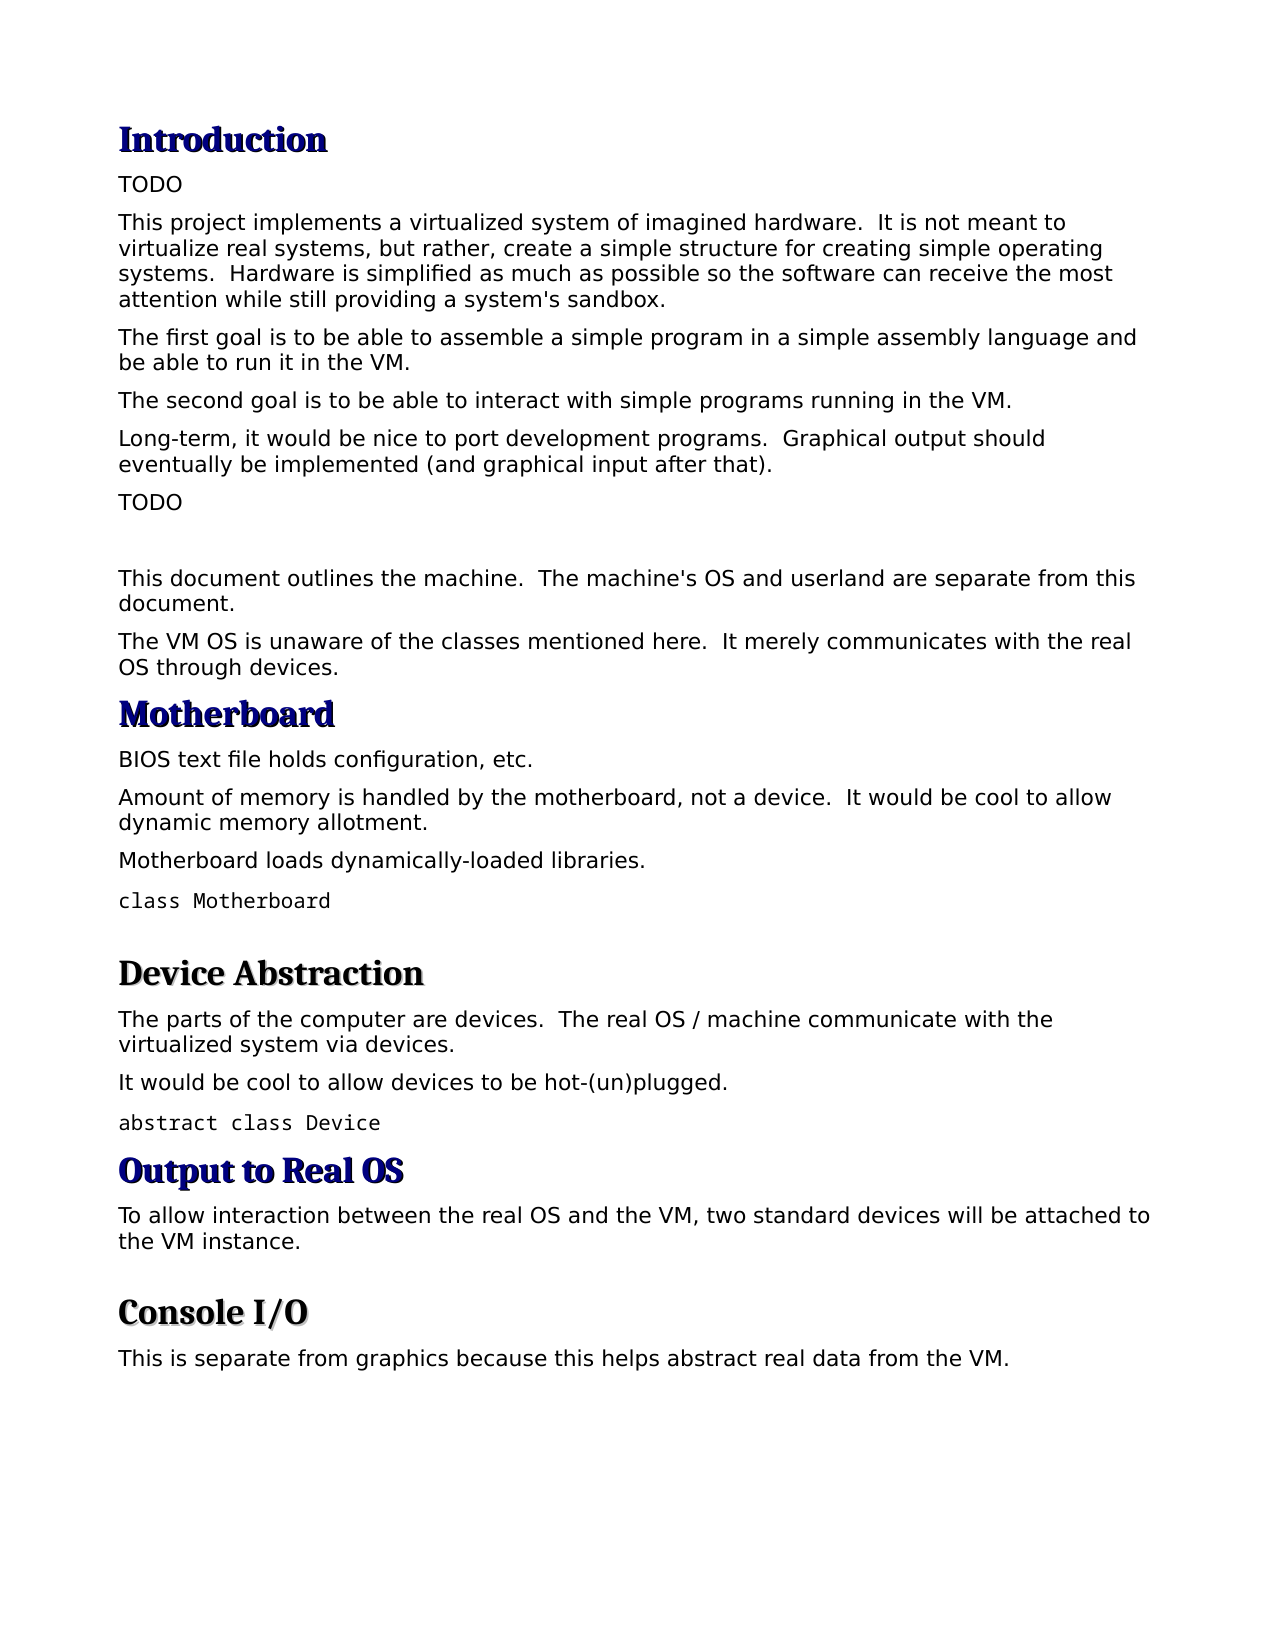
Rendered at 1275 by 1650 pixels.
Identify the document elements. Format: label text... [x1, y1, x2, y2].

text BIOS text file holds configuration, etc. [118, 747, 1157, 772]
text Motherboard loads dynamically-loaded libraries. [118, 848, 1157, 874]
text This document outlines the machine. The machine's OS and userland are separate from this document. [118, 566, 1157, 617]
text The second goal is to be able to interact with simple programs running in the VM. [118, 388, 1157, 414]
text This is separate from graphics because this helps abstract real data from the VM. [118, 1346, 1157, 1372]
text Long-term, it would be nice to port development programs. Graphical output should eventually be implemented (and graphical input after that). [118, 426, 1157, 477]
text It would be cool to allow devices to be hot-(un)plugged. [118, 1070, 1157, 1096]
subtitle Motherboard [118, 693, 1157, 735]
text TODO [118, 172, 1157, 198]
text TODO [118, 490, 1157, 515]
text The first goal is to be able to assemble a simple program in a simple assembly language and be able to run it in the VM. [118, 325, 1157, 376]
text This project implements a virtualized system of imagined hardware. It is not meant to virtualize real systems, but rather, create a simple structure for creating simple operating systems. Hardware is simplified as much as possible so the software can receive the most attention while still providing a system's sandbox. [118, 210, 1157, 312]
text The parts of the computer are devices. The real OS / machine communicate with the virtualized system via devices. [118, 1007, 1157, 1058]
text To allow interaction between the real OS and the VM, two standard devices will be attached to the VM instance. [118, 1203, 1157, 1254]
subtitle Introduction [118, 118, 1157, 160]
text The VM OS is unaware of the classes mentioned here. It merely communicates with the real OS through devices. [118, 629, 1157, 680]
subtitle Device Abstraction [118, 952, 1157, 994]
subtitle Console I/O [118, 1292, 1157, 1334]
text class Motherboard [118, 886, 1157, 915]
text Amount of memory is handled by the motherboard, not a device. It would be cool to allow dynamic memory allotment. [118, 785, 1157, 836]
subtitle Output to Real OS [118, 1149, 1157, 1191]
text abstract class Device [118, 1108, 1157, 1137]
